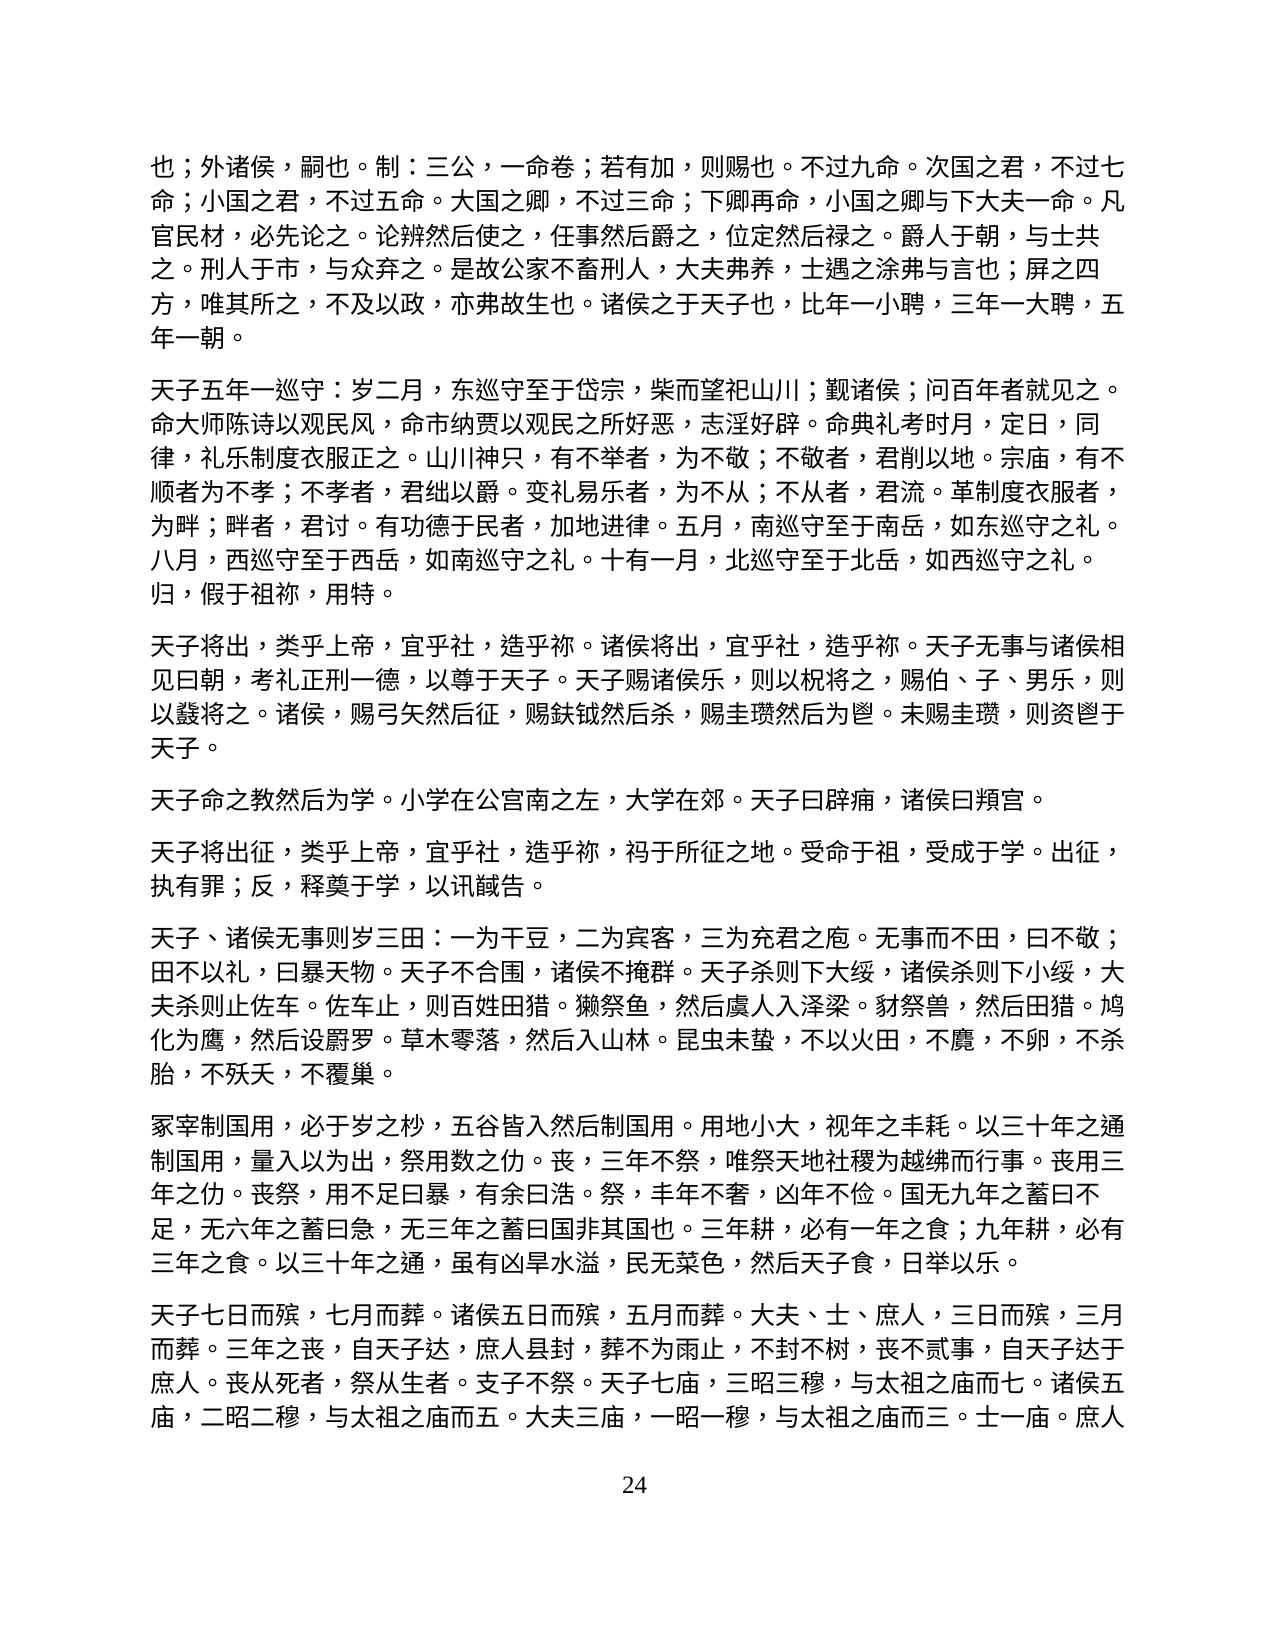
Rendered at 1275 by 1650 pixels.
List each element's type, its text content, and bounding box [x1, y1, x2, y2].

text 天子、诸侯无事则岁三田：一为干豆，二为宾客，三为充君之庖。无事而不田，曰不敬；田不以礼，曰暴天物。天子不合围，诸侯不掩群。天子杀则下大绥，诸侯杀则下小绥，大夫杀则止佐车。佐车止，则百姓田猎。獭祭鱼，然后虞人入泽梁。豺祭兽，然后田猎。鸠化为鹰，然后设罻罗。草木零落，然后入山林。昆虫未蛰，不以火田，不麑，不卵，不杀胎，不殀夭，不覆巢。 [150, 921, 1125, 1091]
text 冢宰制国用，必于岁之杪，五谷皆入然后制国用。用地小大，视年之丰耗。以三十年之通制国用，量入以为出，祭用数之仂。丧，三年不祭，唯祭天地社稷为越绋而行事。丧用三年之仂。丧祭，用不足曰暴，有余曰浩。祭，丰年不奢，凶年不俭。国无九年之蓄曰不足，无六年之蓄曰急，无三年之蓄曰国非其国也。三年耕，必有一年之食；九年耕，必有三年之食。以三十年之通，虽有凶旱水溢，民无菜色，然后天子食，日举以乐。 [150, 1109, 1125, 1279]
text 天子将出征，类乎上帝，宜乎社，造乎祢，祃于所征之地。受命于祖，受成于学。出征，执有罪；反，释奠于学，以讯馘告。 [150, 835, 1125, 903]
text 天子七日而殡，七月而葬。诸侯五日而殡，五月而葬。大夫、士、庶人，三日而殡，三月而葬。三年之丧，自天子达，庶人县封，葬不为雨止，不封不树，丧不贰事，自天子达于庶人。丧从死者，祭从生者。支子不祭。天子七庙，三昭三穆，与太祖之庙而七。诸侯五庙，二昭二穆，与太祖之庙而五。大夫三庙，一昭一穆，与太祖之庙而三。士一庙。庶人 [150, 1297, 1125, 1433]
text 也；外诸侯，嗣也。制：三公，一命卷；若有加，则赐也。不过九命。次国之君，不过七命；小国之君，不过五命。大国之卿，不过三命；下卿再命，小国之卿与下大夫一命。凡官民材，必先论之。论辨然后使之，任事然后爵之，位定然后禄之。爵人于朝，与士共之。刑人于市，与众弃之。是故公家不畜刑人，大夫弗养，士遇之涂弗与言也；屏之四方，唯其所之，不及以政，亦弗故生也。诸侯之于天子也，比年一小聘，三年一大聘，五年一朝。 [150, 150, 1125, 354]
text 天子五年一巡守：岁二月，东巡守至于岱宗，柴而望祀山川；觐诸侯；问百年者就见之。命大师陈诗以观民风，命市纳贾以观民之所好恶，志淫好辟。命典礼考时月，定日，同律，礼乐制度衣服正之。山川神只，有不举者，为不敬；不敬者，君削以地。宗庙，有不顺者为不孝；不孝者，君绌以爵。变礼易乐者，为不从；不从者，君流。革制度衣服者，为畔；畔者，君讨。有功德于民者，加地进律。五月，南巡守至于南岳，如东巡守之礼。八月，西巡守至于西岳，如南巡守之礼。十有一月，北巡守至于北岳，如西巡守之礼。归，假于祖祢，用特。 [150, 372, 1125, 611]
text 天子将出，类乎上帝，宜乎社，造乎祢。诸侯将出，宜乎社，造乎祢。天子无事与诸侯相见曰朝，考礼正刑一德，以尊于天子。天子赐诸侯乐，则以柷将之，赐伯、子、男乐，则以鼗将之。诸侯，赐弓矢然后征，赐鈇钺然后杀，赐圭瓒然后为鬯。未赐圭瓒，则资鬯于天子。 [150, 629, 1125, 765]
text 天子命之教然后为学。小学在公宫南之左，大学在郊。天子曰辟痈，诸侯曰頖宫。 [150, 783, 1125, 817]
